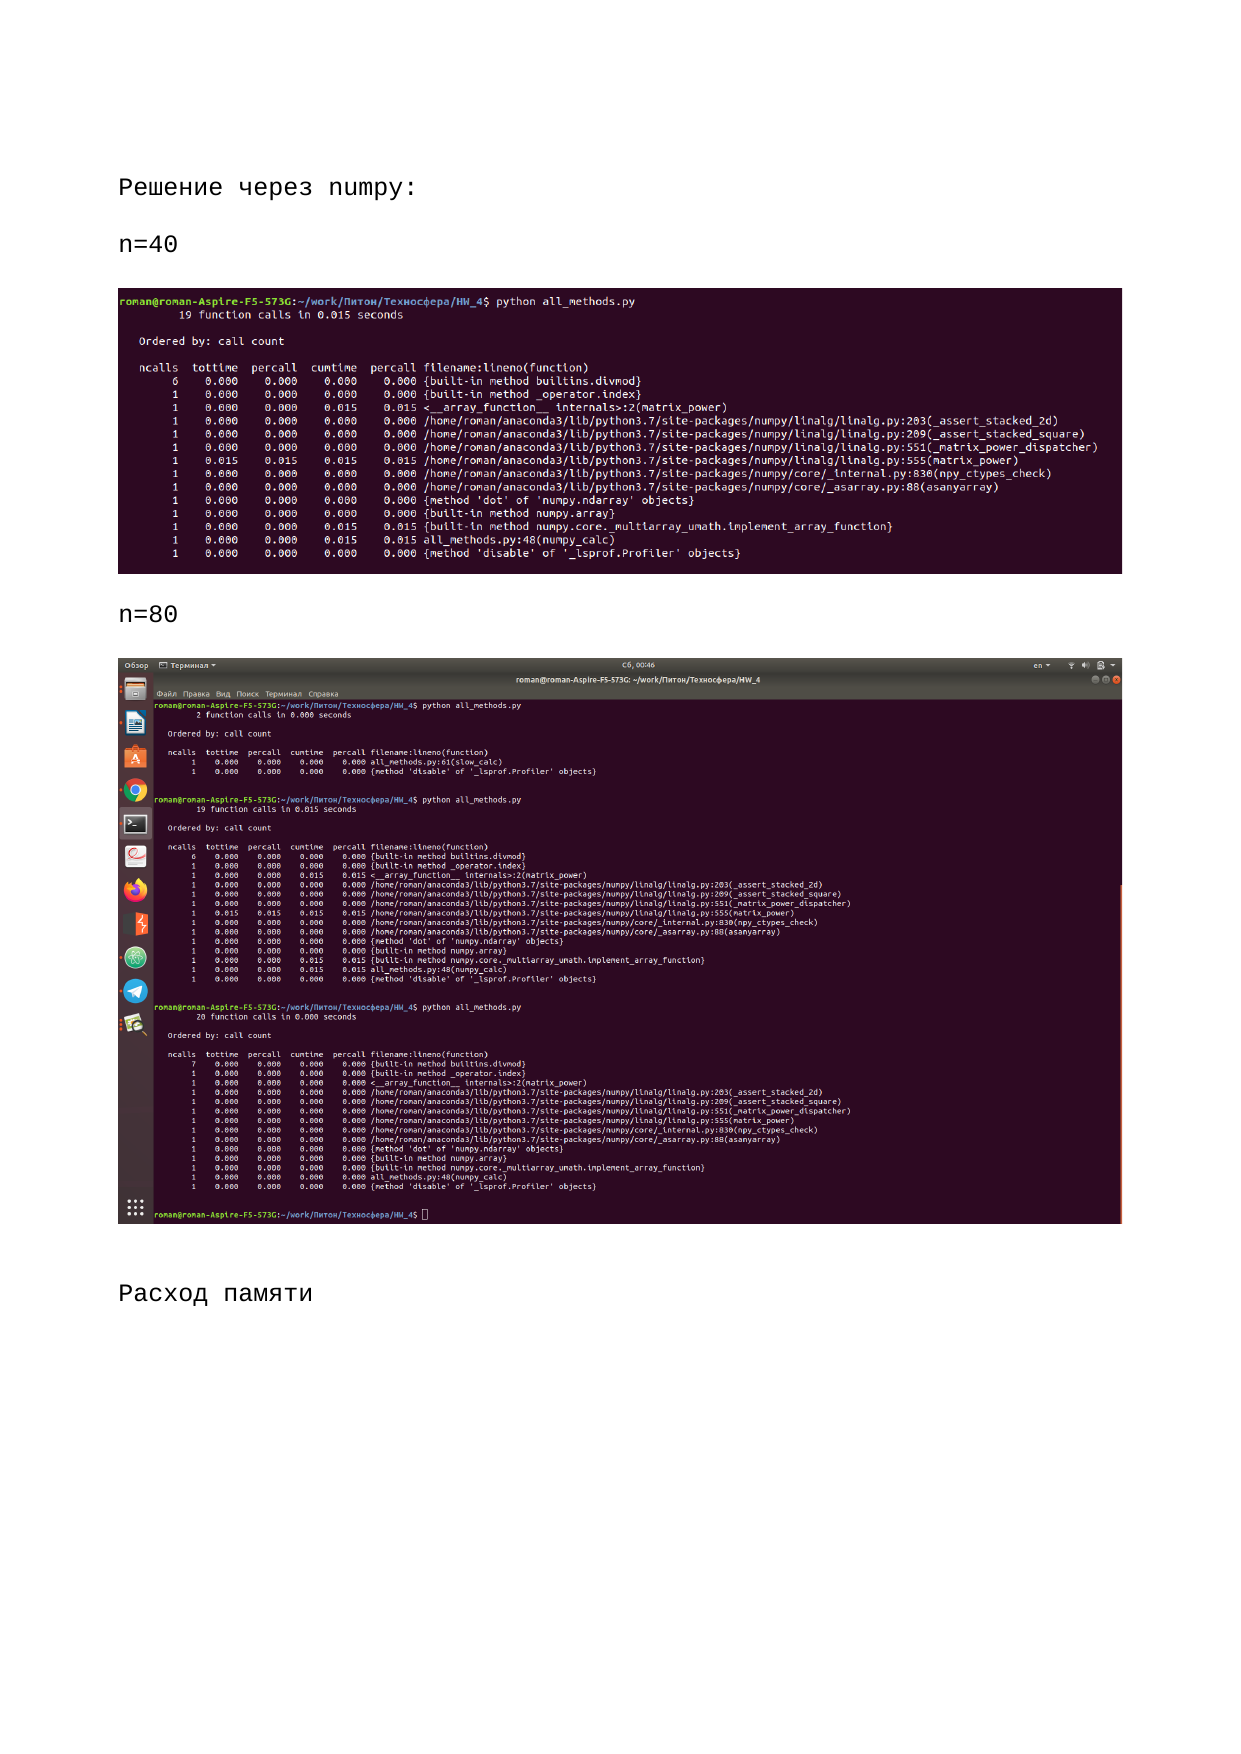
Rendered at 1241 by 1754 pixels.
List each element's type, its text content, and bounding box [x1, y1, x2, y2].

picture [118, 288, 1123, 574]
text Решение через numpy: [118, 175, 1122, 203]
text n=40 [118, 231, 1122, 260]
text n=80 [118, 602, 1122, 630]
text Расход памяти [118, 1280, 1122, 1308]
picture [118, 658, 1123, 1224]
